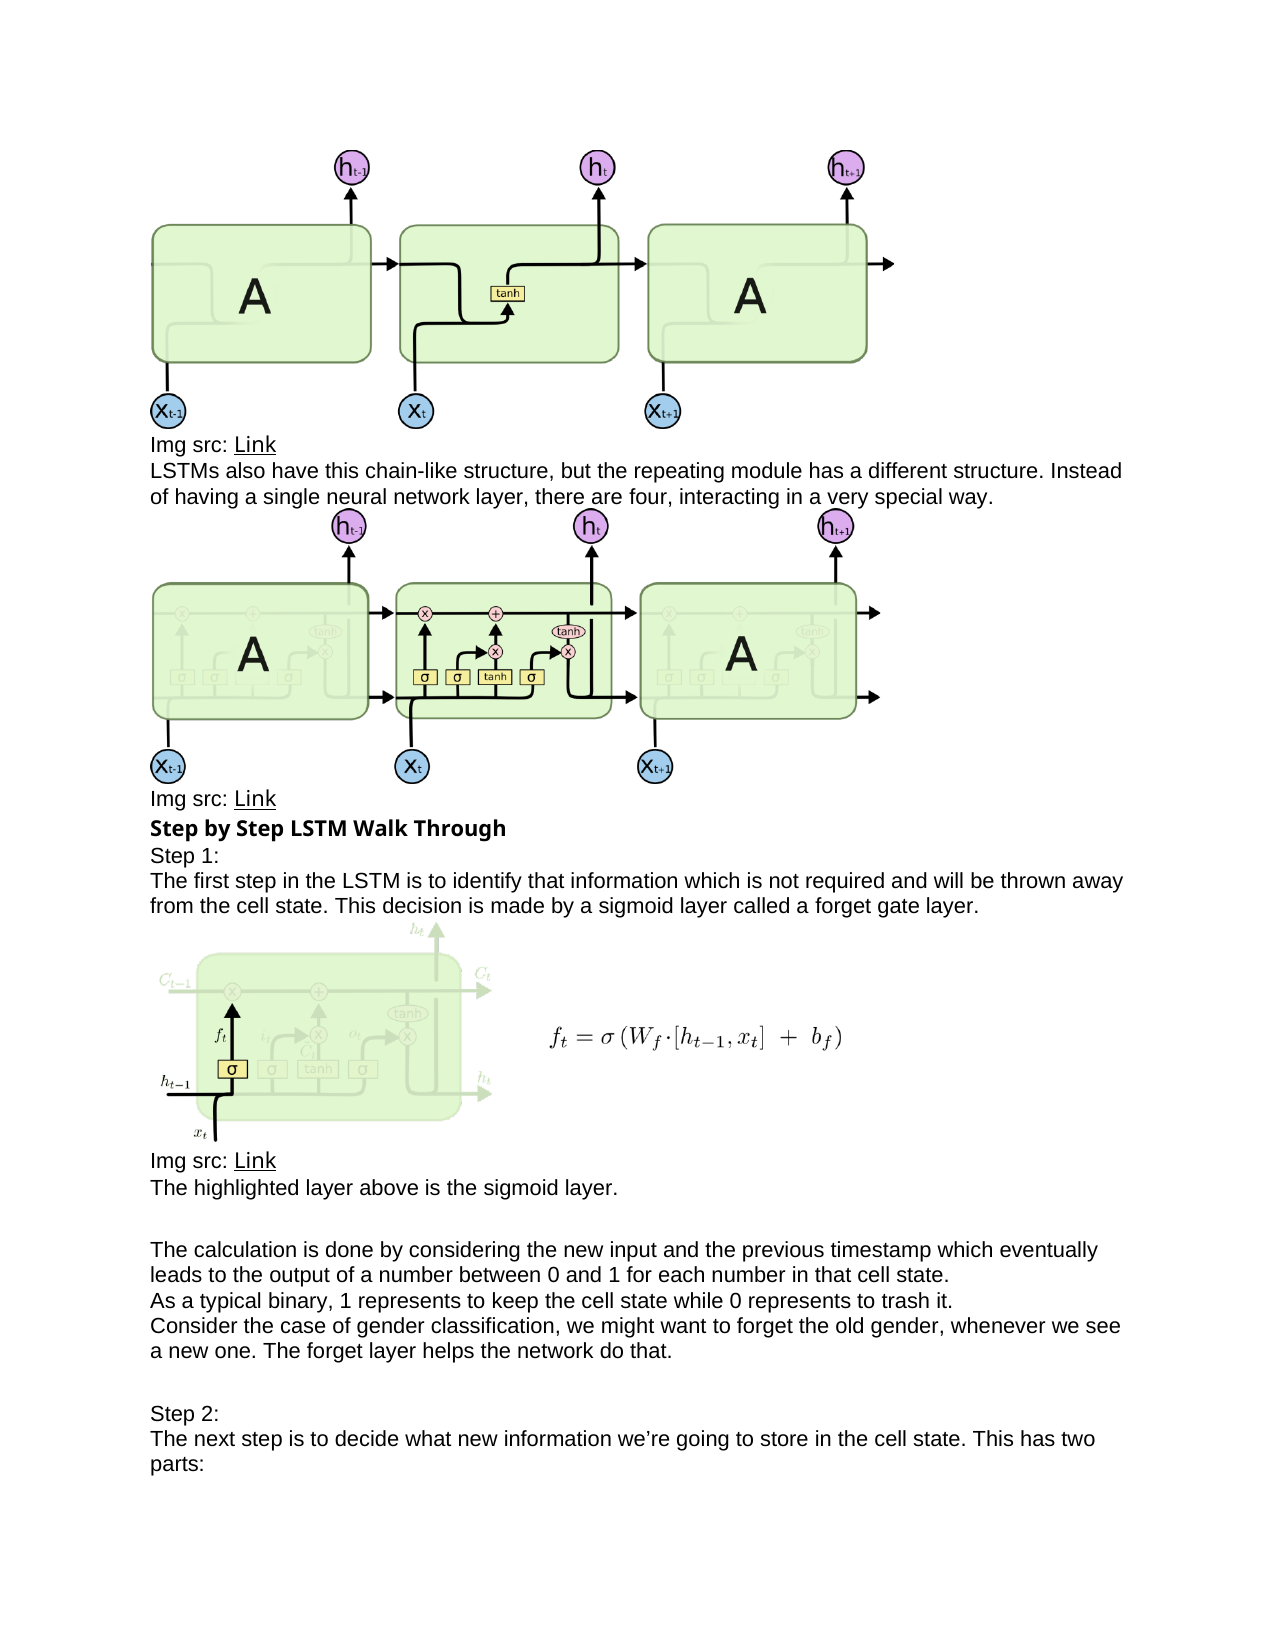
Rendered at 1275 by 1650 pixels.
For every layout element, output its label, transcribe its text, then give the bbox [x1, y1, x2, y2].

text The calculation is done by considering the new input and the previous timestamp which eventually leads to the output of a number between 0 and 1 for each number in that cell state. As a typical binary, 1 represents to keep the cell state while 0 represents to trash it. Consider the case of gender classification, we might want to forget the old gender, whenever we see a new one. The forget layer helps the network do that. [150, 1237, 1125, 1363]
text The highlighted layer above is the sigmoid layer. [150, 1174, 1125, 1199]
text Step by Step LSTM Walk Through Step 1: The first step in the LSTM is to identify that information which is not required and will be thrown away from the cell state. This decision is made by a sigmoid layer called a forget gate layer. Img src: Link [150, 813, 1125, 1174]
text Img src: Link [150, 150, 1125, 458]
text LSTMs also have this chain-like structure, but the repeating module has a different structure. Instead of having a single neural network layer, there are four, interacting in a very special way. Img src: Link [150, 458, 1125, 813]
text Step 2: The next step is to decide what new information we’re going to store in the cell state. This has two parts: [150, 1401, 1125, 1476]
